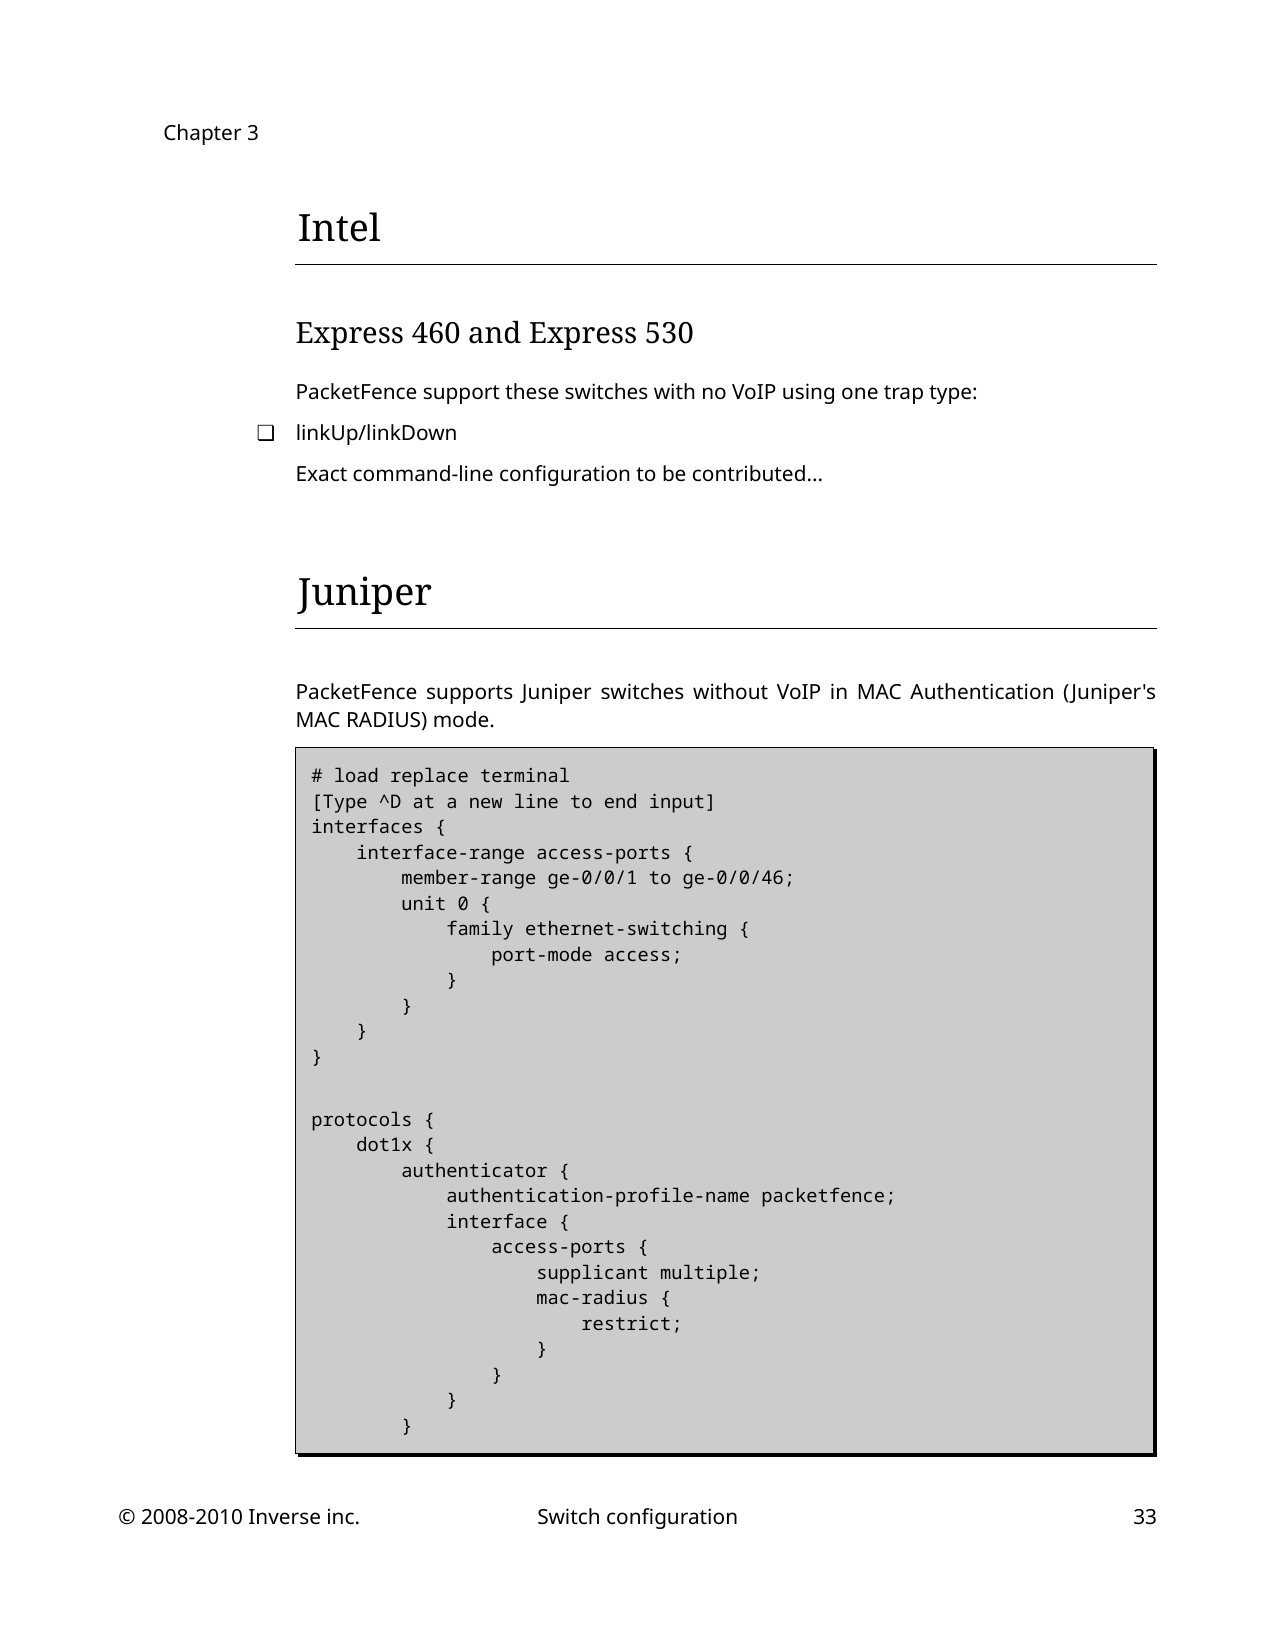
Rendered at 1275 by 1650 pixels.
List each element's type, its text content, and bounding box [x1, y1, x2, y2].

list ❏ linkUp/linkDown [256, 418, 1157, 446]
subtitle Juniper [295, 566, 1157, 628]
subtitle Express 460 and Express 530 [295, 312, 1157, 352]
text PacketFence supports Juniper switches without VoIP in MAC Authentication (Juniper's MAC RADIUS) mode. [295, 677, 1157, 734]
text PacketFence support these switches with no VoIP using one trap type: [295, 377, 1157, 405]
text protocols { dot1x { authenticator { authentication-profile-name packetfence; interface { access-ports { supplicant multiple; mac-radius { restrict; } } } } [296, 1090, 1153, 1453]
text Exact command-line configuration to be contributed... [295, 459, 1157, 487]
text # load replace terminal [Type ^D at a new line to end input] interfaces { interface-range access-ports { member-range ge-0/0/1 to ge-0/0/46; unit 0 { family ethernet-switching { port-mode access; } } } } [296, 748, 1153, 1059]
subtitle Intel [295, 201, 1157, 264]
